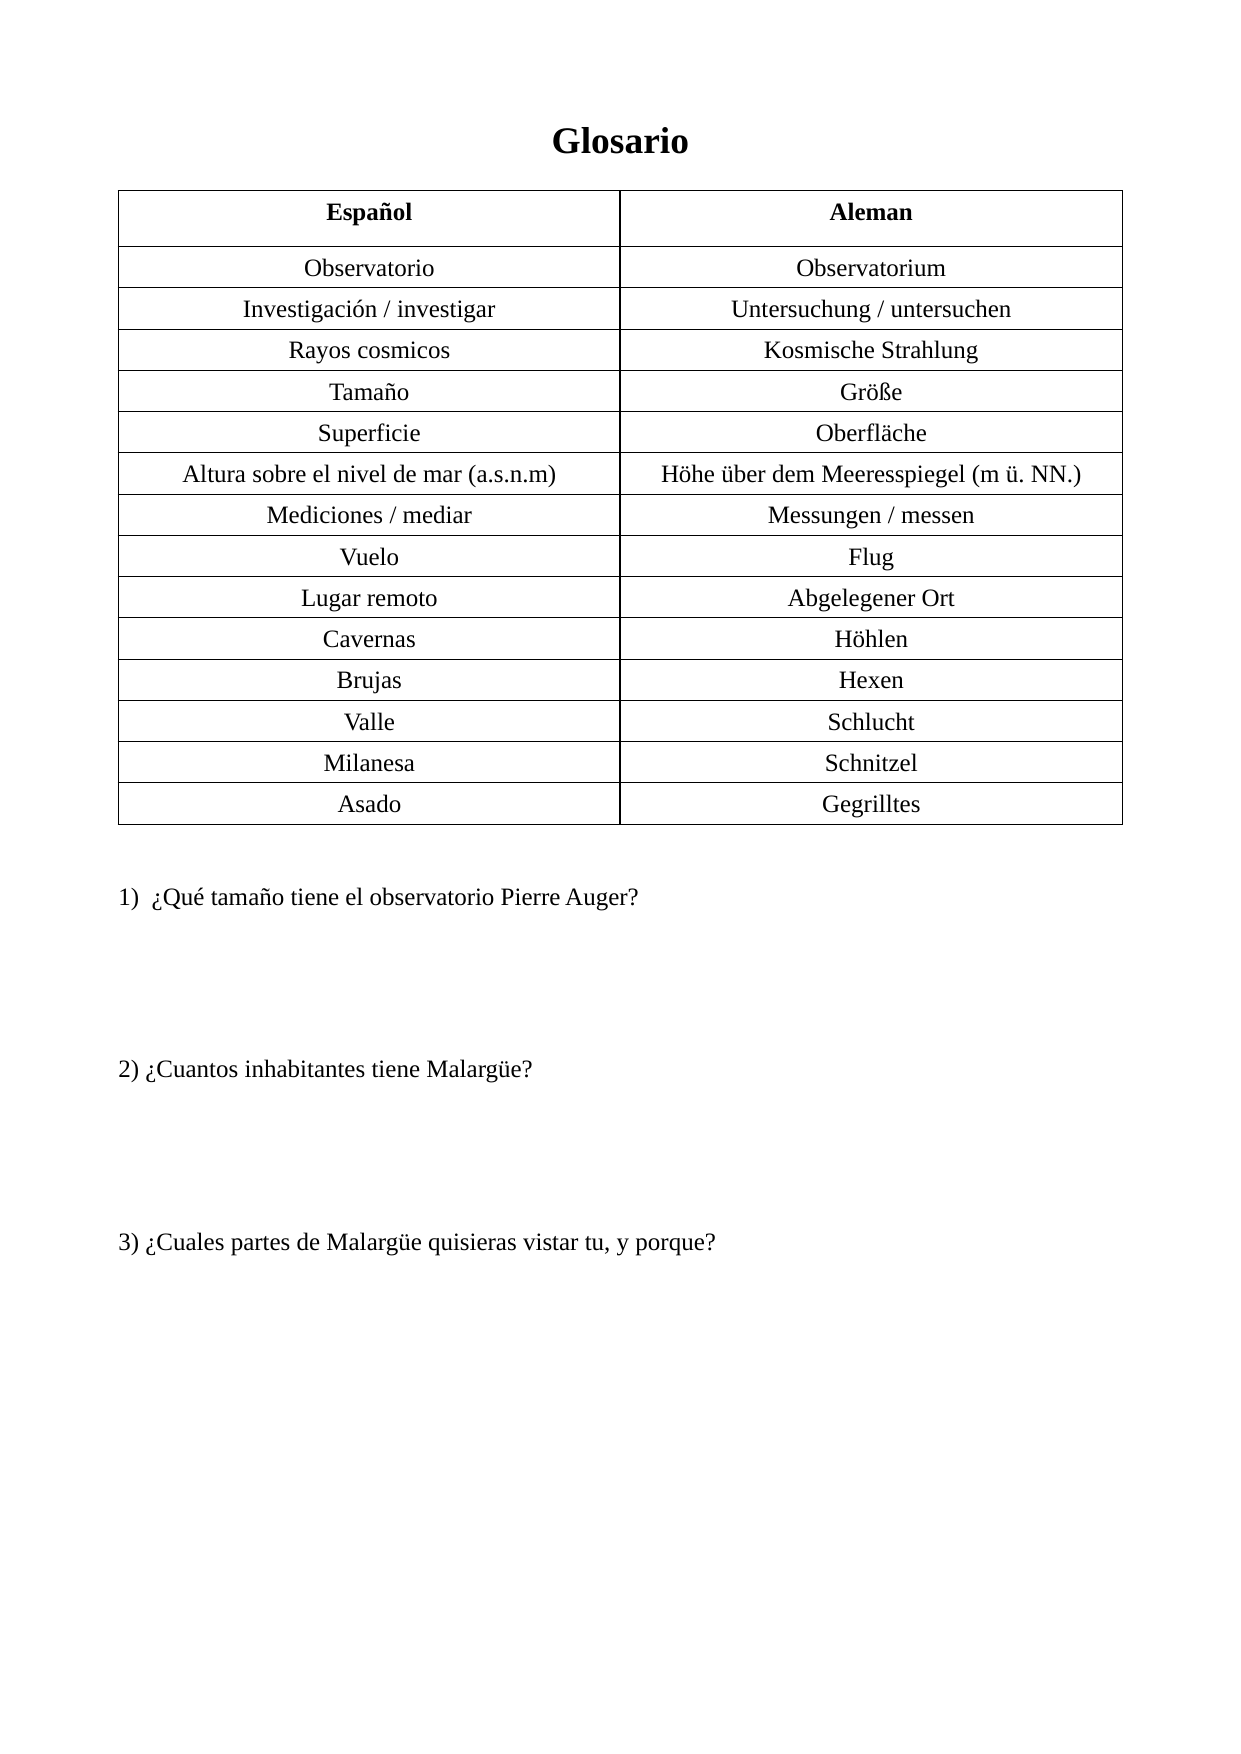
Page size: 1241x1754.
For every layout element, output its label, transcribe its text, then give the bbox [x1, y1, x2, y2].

table_cell Cavernas [119, 618, 619, 658]
table_cell Oberfläche [621, 412, 1122, 452]
table_cell Flug [621, 536, 1122, 576]
table_cell Vuelo [119, 536, 619, 576]
table_cell Kosmische Strahlung [621, 330, 1122, 370]
table_cell Schnitzel [621, 742, 1122, 782]
text 3) ¿Cuales partes de Malargüe quisieras vistar tu, y porque? [118, 1227, 1122, 1256]
table_cell Größe [621, 371, 1122, 411]
table_cell Brujas [119, 660, 619, 700]
table_header Aleman [621, 191, 1122, 246]
table_cell Asado [119, 783, 619, 823]
table_header Español [119, 191, 619, 246]
table_cell Observatorio [119, 247, 619, 287]
table_cell Abgelegener Ort [621, 577, 1122, 617]
table_cell Schlucht [621, 701, 1122, 741]
table_cell Mediciones / mediar [119, 495, 619, 535]
table_cell Höhe über dem Meeresspiegel (m ü. NN.) [621, 453, 1122, 493]
table_cell Hexen [621, 660, 1122, 700]
table_cell Investigación / investigar [119, 288, 619, 328]
table_cell Lugar remoto [119, 577, 619, 617]
text 2) ¿Cuantos inhabitantes tiene Malargüe? [118, 1054, 1122, 1083]
table_cell Tamaño [119, 371, 619, 411]
table_cell Höhlen [621, 618, 1122, 658]
text Glosario [118, 118, 1122, 161]
table_cell Valle [119, 701, 619, 741]
table_cell Altura sobre el nivel de mar (a.s.n.m) [119, 453, 619, 493]
table_cell Milanesa [119, 742, 619, 782]
text 1) ¿Qué tamaño tiene el observatorio Pierre Auger? [118, 882, 1122, 911]
table_cell Rayos cosmicos [119, 330, 619, 370]
table_cell Observatorium [621, 247, 1122, 287]
table_cell Superficie [119, 412, 619, 452]
table_cell Untersuchung / untersuchen [621, 288, 1122, 328]
table_cell Gegrilltes [621, 783, 1122, 823]
table_cell Messungen / messen [621, 495, 1122, 535]
